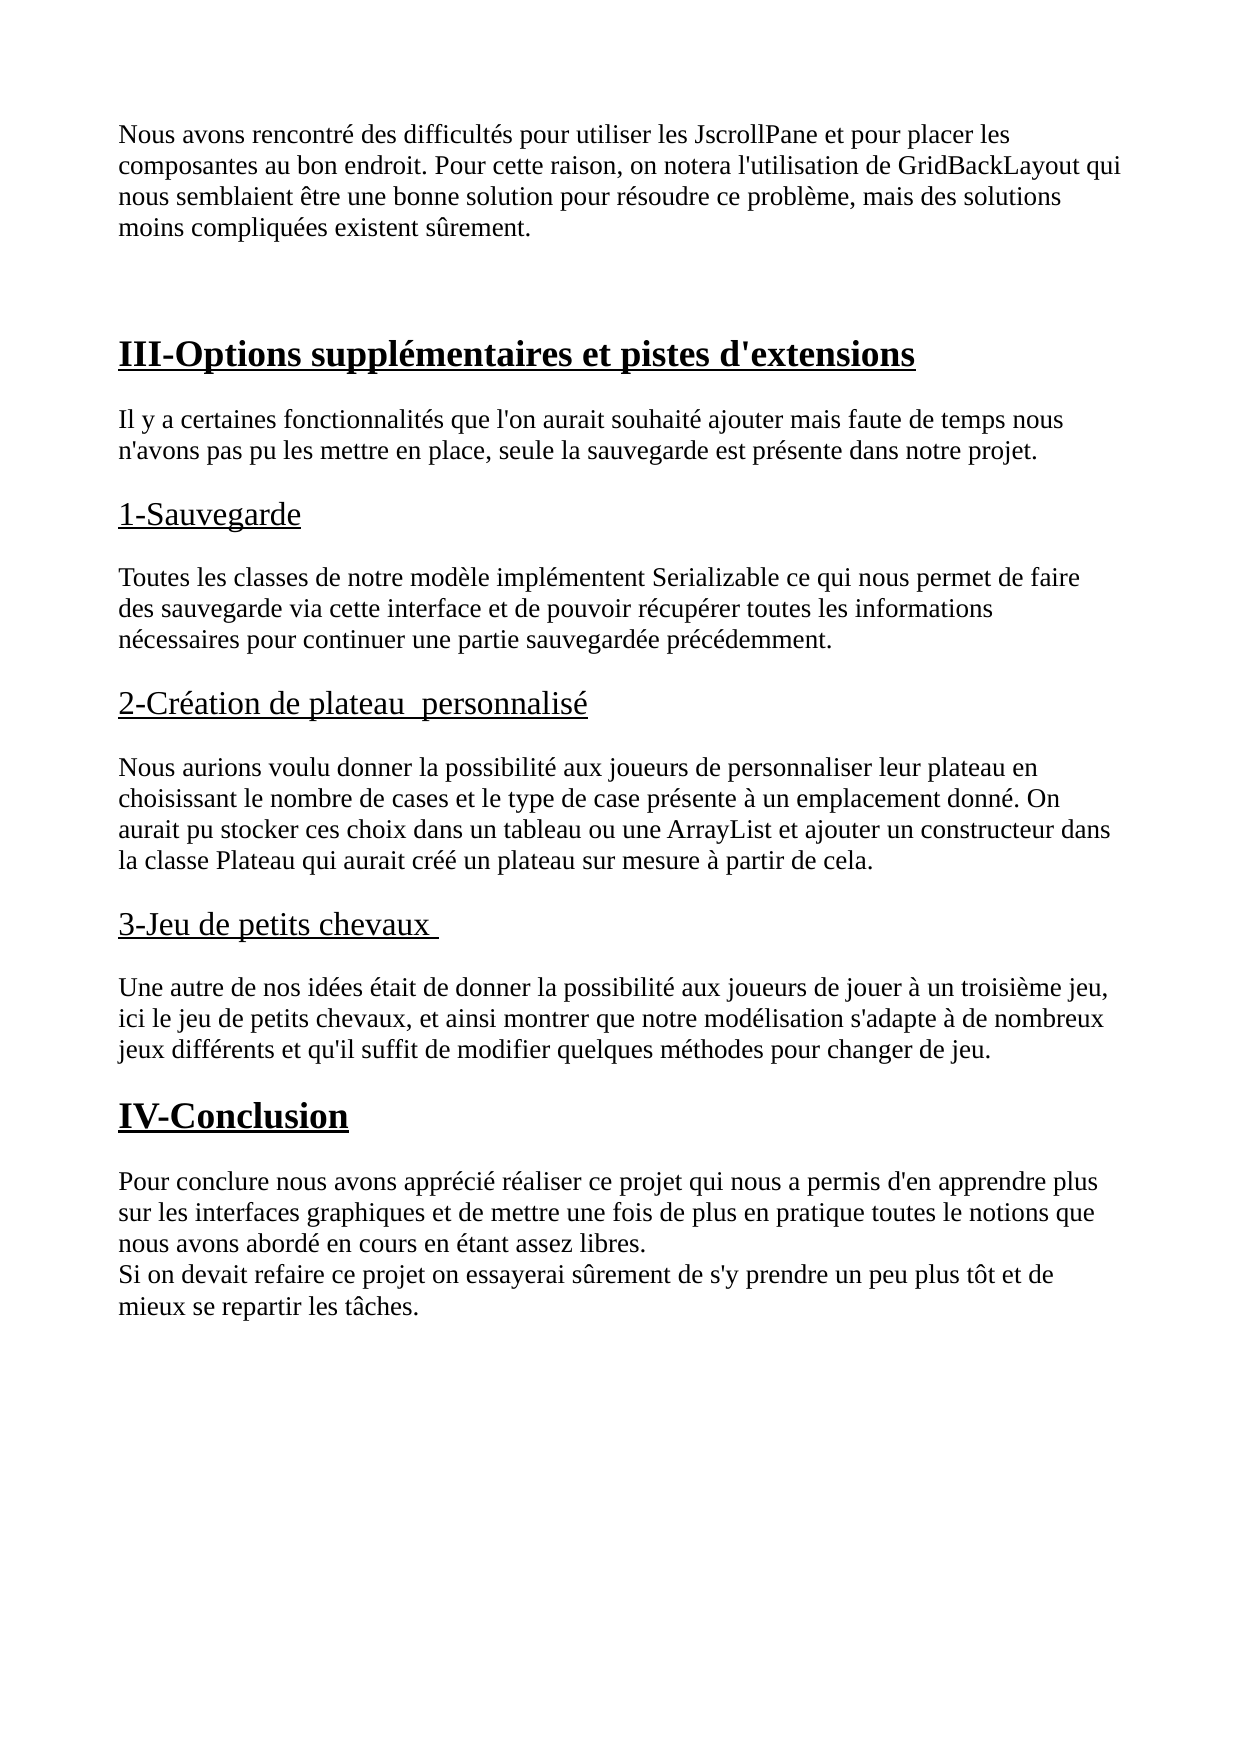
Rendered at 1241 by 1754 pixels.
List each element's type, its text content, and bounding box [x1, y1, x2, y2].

text Nous aurions voulu donner la possibilité aux joueurs de personnaliser leur plateau en choisissant le nombre de cases et le type de case présente à un emplacement donné. On aurait pu stocker ces choix dans un tableau ou une ArrayList et ajouter un constructeur dans la classe Plateau qui aurait créé un plateau sur mesure à partir de cela. [118, 751, 1122, 875]
text Pour conclure nous avons apprécié réaliser ce projet qui nous a permis d'en apprendre plus sur les interfaces graphiques et de mettre une fois de plus en pratique toutes le notions que nous avons abordé en cours en étant assez libres. [118, 1165, 1122, 1258]
text Nous avons rencontré des difficultés pour utiliser les JscrollPane et pour placer les composantes au bon endroit. Pour cette raison, on notera l'utilisation de GridBackLayout qui nous semblaient être une bonne solution pour résoudre ce problème, mais des solutions moins compliquées existent sûrement. [118, 118, 1122, 243]
text IV-Conclusion [118, 1093, 1122, 1136]
text 1-Sauvegarde [118, 494, 1122, 533]
text Si on devait refaire ce projet on essayerai sûrement de s'y prendre un peu plus tôt et de mieux se repartir les tâches. [118, 1258, 1122, 1321]
text 3-Jeu de petits chevaux [118, 904, 1122, 942]
text Il y a certaines fonctionnalités que l'on aurait souhaité ajouter mais faute de temps nous n'avons pas pu les mettre en place, seule la sauvegarde est présente dans notre projet. [118, 403, 1122, 466]
text III-Options supplémentaires et pistes d'extensions [118, 331, 1122, 374]
text 2-Création de plateau personnalisé [118, 683, 1122, 722]
text Toutes les classes de notre modèle implémentent Serializable ce qui nous permet de faire des sauvegarde via cette interface et de pouvoir récupérer toutes les informations nécessaires pour continuer une partie sauvegardée précédemment. [118, 561, 1122, 655]
text Une autre de nos idées était de donner la possibilité aux joueurs de jouer à un troisième jeu, ici le jeu de petits chevaux, et ainsi montrer que notre modélisation s'adapte à de nombreux jeux différents et qu'il suffit de modifier quelques méthodes pour changer de jeu. [118, 971, 1122, 1064]
